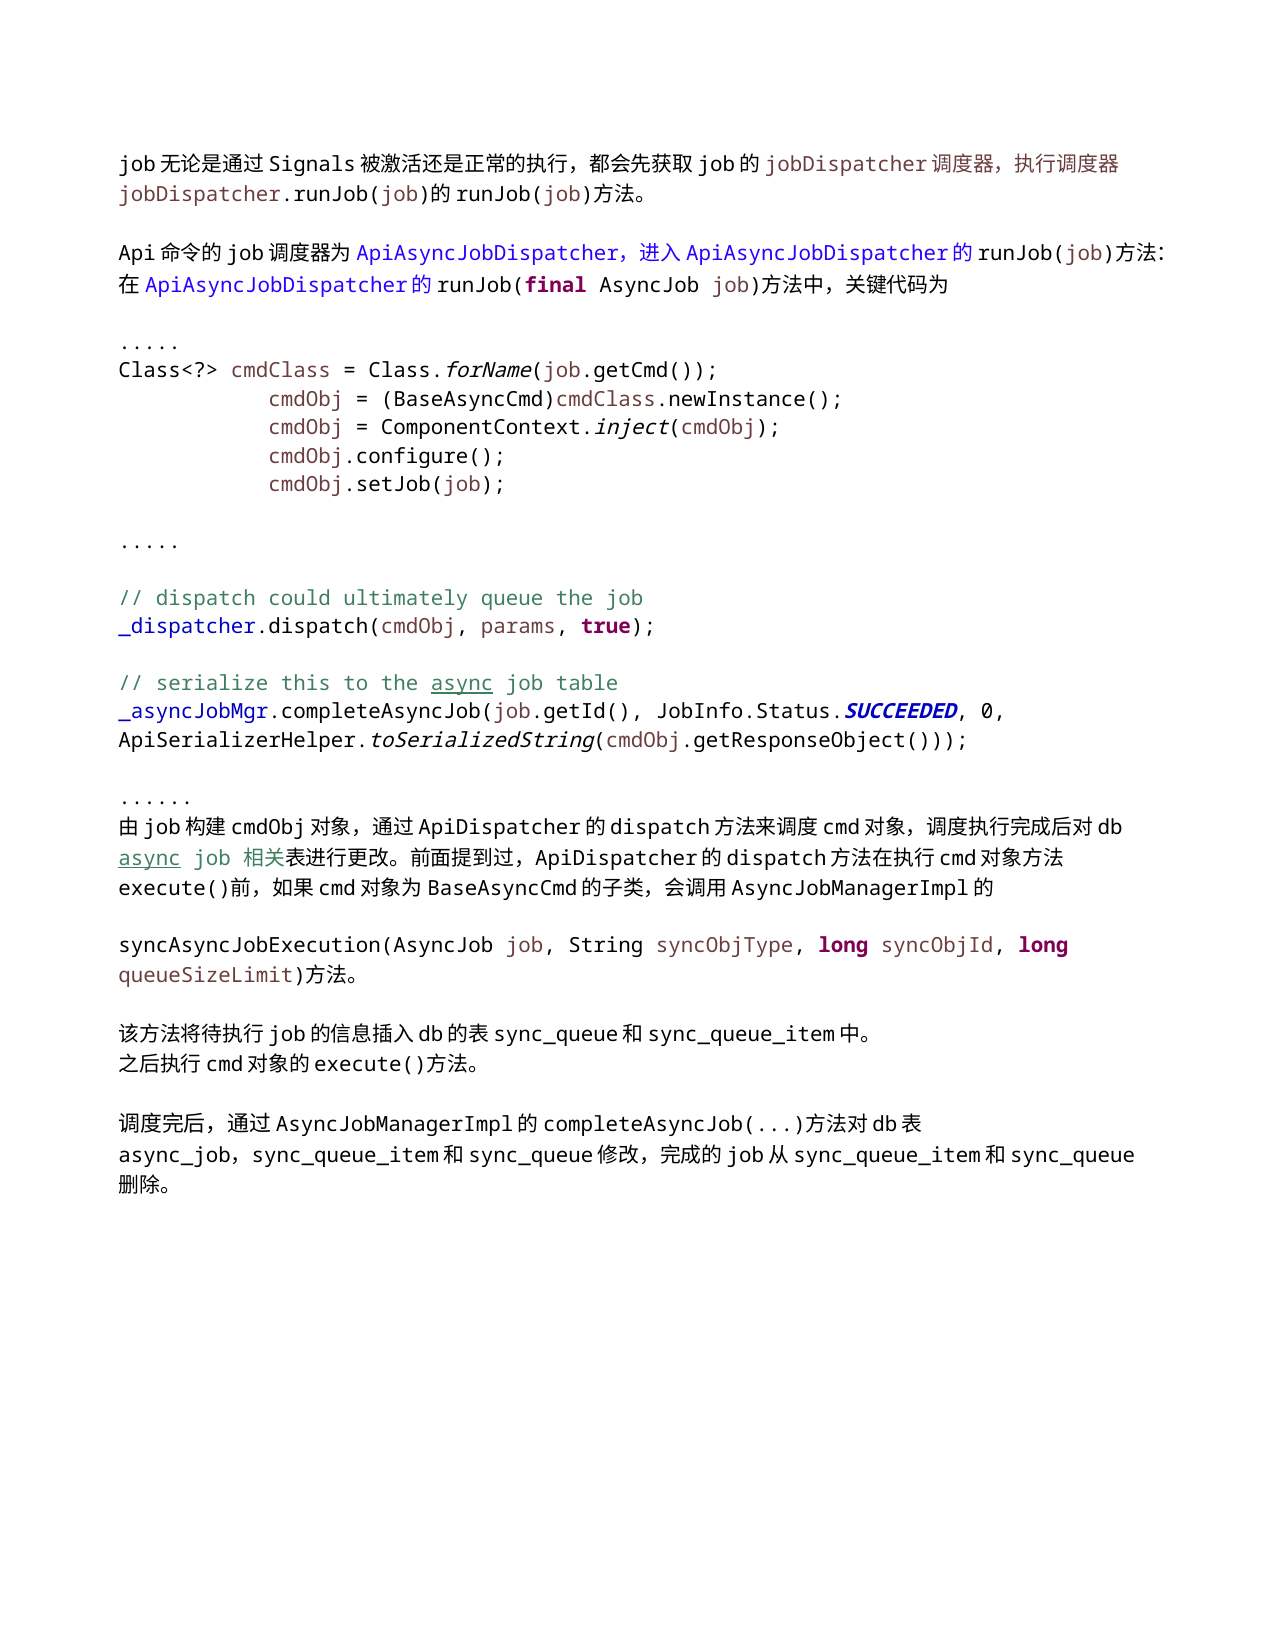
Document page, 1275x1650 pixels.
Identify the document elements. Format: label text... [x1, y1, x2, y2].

text // dispatch could ultimately queue the job [118, 583, 1157, 611]
text // serialize this to the async job table [118, 668, 1157, 697]
text ..... [118, 327, 1157, 355]
text _asyncJobMgr.completeAsyncJob(job.getId(), JobInfo.Status.SUCCEEDED, 0, ApiSerializerHelper.toSerializedString(cmdObj.getResponseObject())); [118, 697, 1157, 753]
text Api命令的job调度器为 ApiAsyncJobDispatcher，进入 ApiAsyncJobDispatcher的runJob(job)方法： [118, 236, 1157, 267]
text 调度完后，通过AsyncJobManagerImpl的 completeAsyncJob(...)方法对db表async_job，sync_queue_item和sync_queue修改，完成的job从sync_queue_item和sync_queue删除。 [118, 1106, 1157, 1198]
text jobDispatcher.runJob(job)的runJob(job)方法。 [118, 177, 1157, 207]
text cmdObj.setJob(job); [118, 469, 1157, 498]
text 该方法将待执行job的信息插入db的表sync_queue和sync_queue_item中。 [118, 1017, 1157, 1048]
text cmdObj = ComponentContext.inject(cmdObj); [118, 412, 1157, 441]
text cmdObj = (BaseAsyncCmd)cmdClass.newInstance(); [118, 384, 1157, 412]
text ..... [118, 526, 1157, 554]
text ...... [118, 782, 1157, 810]
text _dispatcher.dispatch(cmdObj, params, true); [118, 611, 1157, 640]
text job无论是通过Signals被激活还是正常的执行，都会先获取job的 jobDispatcher调度器，执行调度器 [118, 147, 1157, 177]
text cmdObj.configure(); [118, 441, 1157, 469]
text 在 ApiAsyncJobDispatcher的runJob(final AsyncJob job)方法中，关键代码为 [118, 267, 1157, 298]
text Class<?> cmdClass = Class.forName(job.getCmd()); [118, 355, 1157, 384]
text syncAsyncJobExecution(AsyncJob job, String syncObjType, long syncObjId, long queueSizeLimit)方法。 [118, 930, 1157, 988]
text 由job构建cmdObj对象，通过ApiDispatcher的dispatch方法来调度cmd对象，调度执行完成后对db async job 相关表进行更改。前面提到过，ApiDispatcher的dispatch方法在执行cmd对象方法execute()前，如果cmd对象为 BaseAsyncCmd的子类，会调用AsyncJobManagerImpl的 [118, 810, 1157, 901]
text 之后执行cmd对象的execute()方法。 [118, 1048, 1157, 1078]
